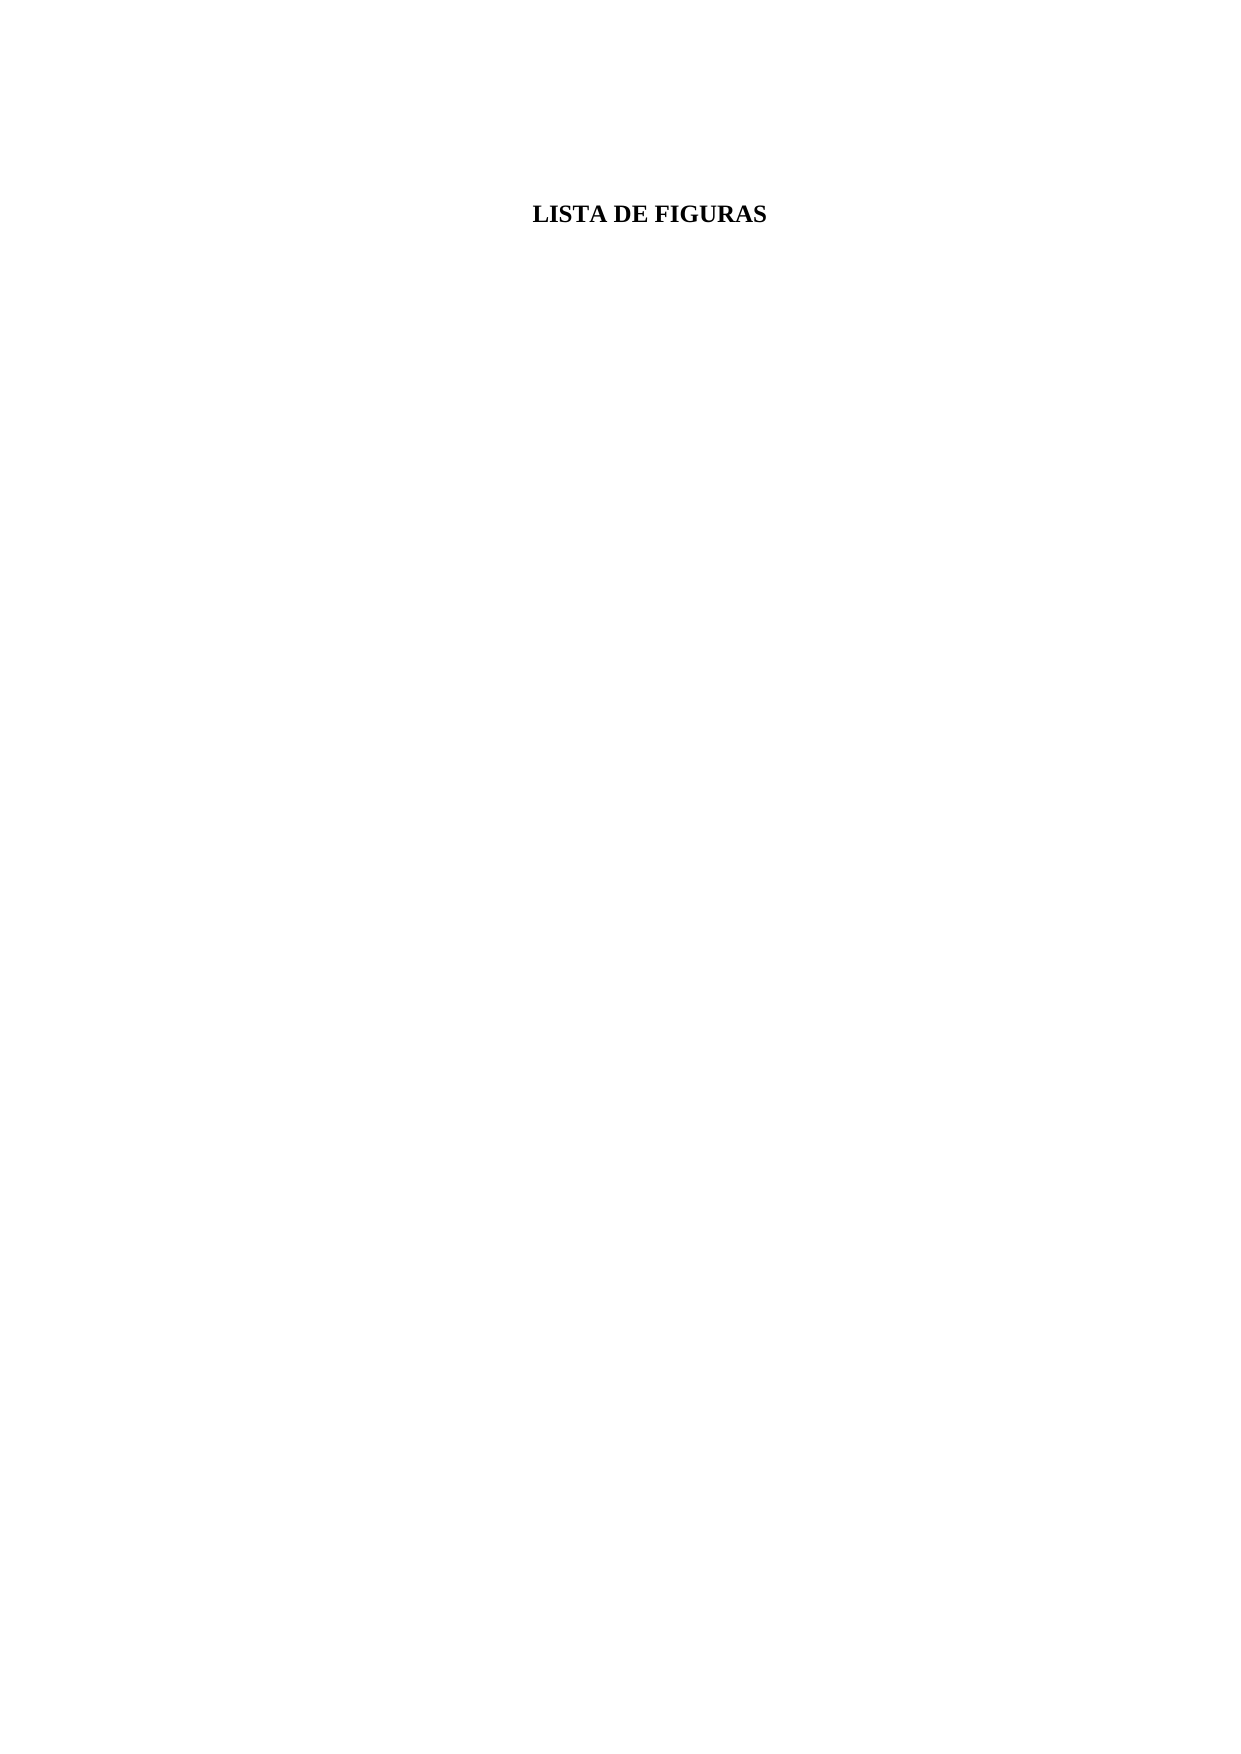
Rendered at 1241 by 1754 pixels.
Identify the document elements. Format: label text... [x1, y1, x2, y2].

text Lista de FIGURAS [177, 199, 1122, 228]
